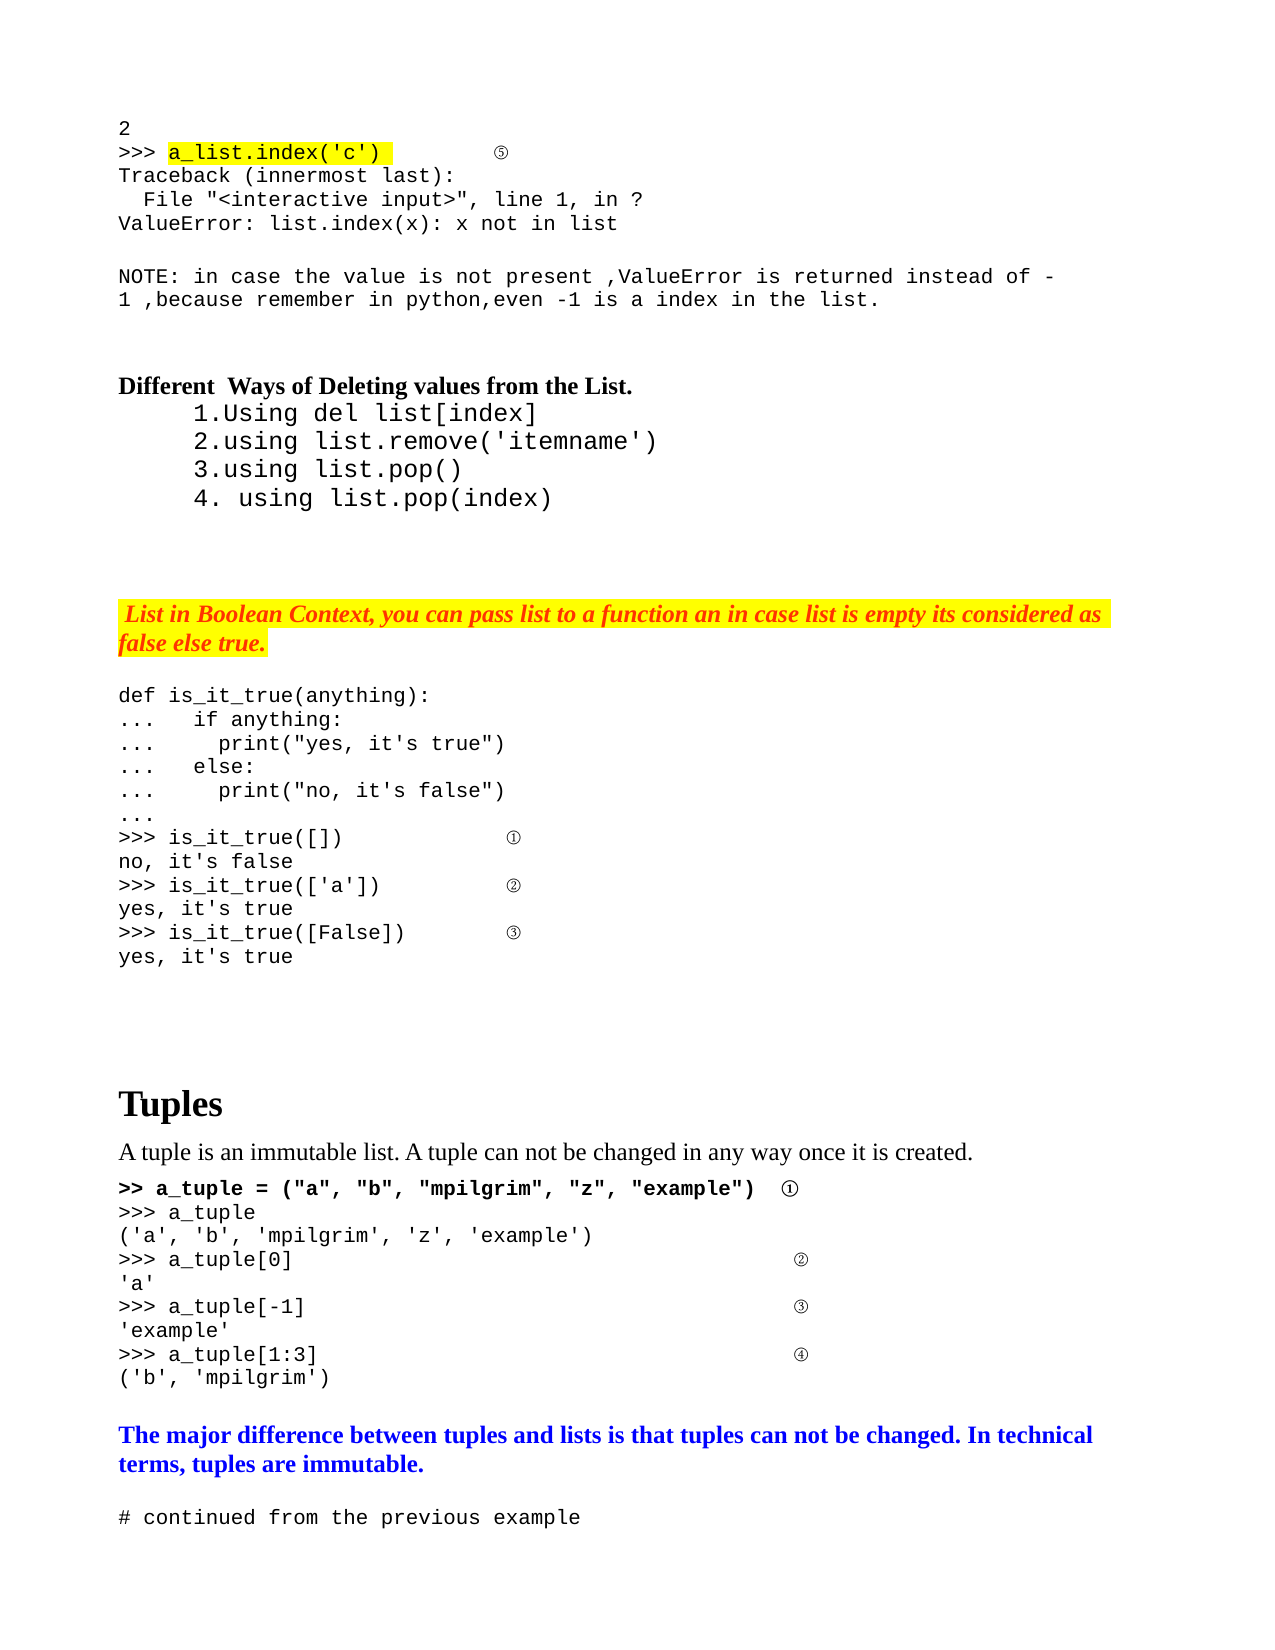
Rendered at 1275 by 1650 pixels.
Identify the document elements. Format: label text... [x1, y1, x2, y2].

text ('b', 'mpilgrim') [118, 1367, 1157, 1391]
text Traceback (innermost last): [118, 165, 1157, 189]
text >>> a_tuple [118, 1202, 1157, 1225]
text yes, it's true [118, 898, 1157, 922]
subtitle Tuples [118, 1081, 1157, 1124]
text >>> is_it_true(['a']) ② [118, 875, 1157, 898]
text >> a_tuple = ("a", "b", "mpilgrim", "z", "example") ① [118, 1178, 1157, 1202]
text yes, it's true [118, 946, 1157, 969]
list 4. using list.pop(index) [156, 485, 1157, 513]
text ... print("no, it's false") [118, 780, 1157, 804]
text >>> a_tuple[-1] ③ [118, 1296, 1157, 1320]
text >>> is_it_true([False]) ③ [118, 922, 1157, 946]
list 1.Using del list[index] [156, 400, 1157, 428]
text ValueError: list.index(x): x not in list [118, 213, 1157, 236]
text >>> a_tuple[0] ② [118, 1249, 1157, 1273]
list 3.using list.pop() [156, 457, 1157, 485]
text >>> a_tuple[1:3] ④ [118, 1344, 1157, 1367]
text ('a', 'b', 'mpilgrim', 'z', 'example') [118, 1225, 1157, 1249]
text 'a' [118, 1273, 1157, 1296]
text Different Ways of Deleting values from the List. [118, 371, 1157, 400]
text ... [118, 804, 1157, 827]
text no, it's false [118, 851, 1157, 875]
text List in Boolean Context, you can pass list to a function an in case list is empty its considered as false else true. [118, 599, 1157, 657]
text ... print("yes, it's true") [118, 733, 1157, 756]
text ... if anything: [118, 709, 1157, 733]
text # continued from the previous example [118, 1507, 1157, 1530]
text >>> is_it_true([]) ① [118, 827, 1157, 851]
text >>> a_list.index('c') ⑤ [118, 142, 1157, 165]
text The major difference between tuples and lists is that tuples can not be changed. In technical terms, tuples are immutable. [118, 1420, 1157, 1478]
text 'example' [118, 1320, 1157, 1344]
text ... else: [118, 756, 1157, 780]
text 2 [118, 118, 1157, 142]
text NOTE: in case the value is not present ,ValueError is returned instead of -1 ,because remember in python,even -1 is a index in the list. [118, 266, 1157, 313]
list 2.using list.remove('itemname') [156, 428, 1157, 457]
text File "<interactive input>", line 1, in ? [118, 189, 1157, 213]
text A tuple is an immutable list. A tuple can not be changed in any way once it is created. [118, 1137, 1157, 1166]
text def is_it_true(anything): [118, 686, 1157, 709]
